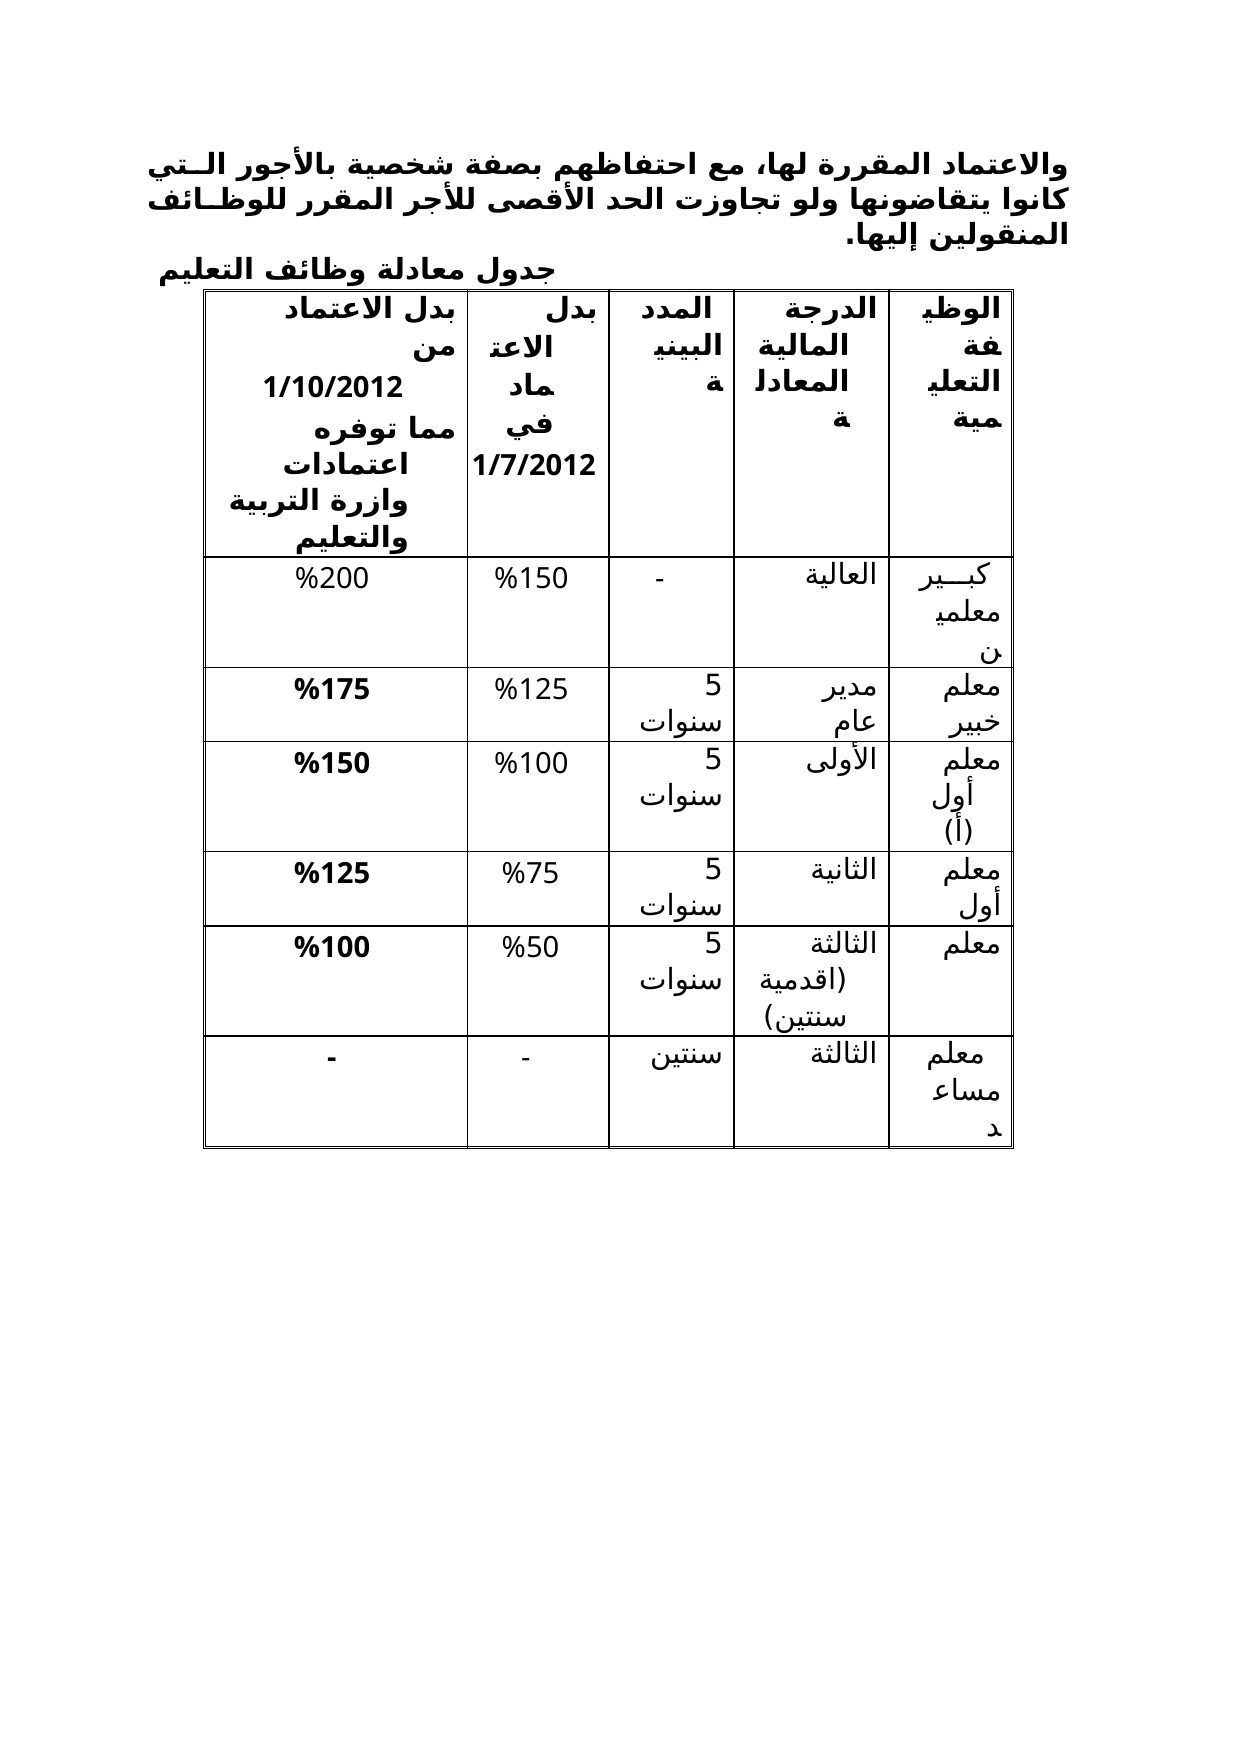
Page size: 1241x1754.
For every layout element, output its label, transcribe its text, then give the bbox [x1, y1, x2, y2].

table_cell سنتين [610, 1037, 733, 1146]
table_header بدل الاعتماد في 1/7/2012 [468, 292, 608, 556]
table_cell العالية [735, 558, 888, 666]
table_cell معلم خبير [890, 668, 1011, 741]
table_cell مدير عام [735, 668, 888, 741]
table_cell - [610, 558, 733, 666]
table_cell معلم [890, 927, 1011, 1035]
table_cell %175 [206, 668, 467, 741]
table_cell 5 سنوات [610, 852, 733, 925]
table_cell كبير معلمين [890, 558, 1011, 666]
table_cell الثالثة (اقدمية سنتين) [735, 927, 888, 1035]
table_cell %50 [468, 927, 608, 1035]
table_cell 5 سنوات [610, 668, 733, 741]
table_cell الأولى [735, 742, 888, 851]
table_cell %125 [206, 852, 467, 925]
table_header بدل الاعتماد من 1/10/2012 مما توفره اعتمادات وازرة التربية والتعليم [206, 292, 467, 556]
table_cell - [468, 1037, 608, 1146]
table_cell - [206, 1037, 467, 1146]
table_cell %200 [206, 558, 467, 666]
table_cell %100 [206, 927, 467, 1035]
table_cell الثالثة [735, 1037, 888, 1146]
table_cell معلم أول [890, 852, 1011, 925]
table_cell %100 [468, 742, 608, 851]
text جدول معادلة وظائف التعليم [148, 252, 1070, 286]
table_cell %150 [206, 742, 467, 851]
table_header الدرجة المالية المعادلة [735, 292, 888, 556]
table_cell %75 [468, 852, 608, 925]
table_cell %125 [468, 668, 608, 741]
table_cell الثانية [735, 852, 888, 925]
table_cell معلم أول (أ) [890, 742, 1011, 851]
table_cell 5 سنوات [610, 742, 733, 851]
table_header الوظيفة التعليمية [890, 292, 1011, 556]
table_cell %150 [468, 558, 608, 666]
table_cell 5 سنوات [610, 927, 733, 1035]
table_header المدد البينية [610, 292, 733, 556]
text ويمنح شاغلو وظائف المعلمين المشار إليها في المادة (70) من هذا القانون بدل اعتماد وفقا للنسبة المبينة بالجدول الم رفق لهذا القانون وفي التاريخ المحدد به من الأجر الأساسي وذلك عند نقلهم لشغل وظائف المعلمين بعد استيفائهم متطلبات الشغل والاعتماد المقررة لها، مع احتفاظهم بصفة شخصية بالأجور التي كانوا يتقاضونها ولو تجاوزت الحد الأقصى للأجر المقرر للوظائف المنقولين إليها. [147, 147, 1069, 251]
table_cell معلم مساعد [890, 1037, 1011, 1146]
